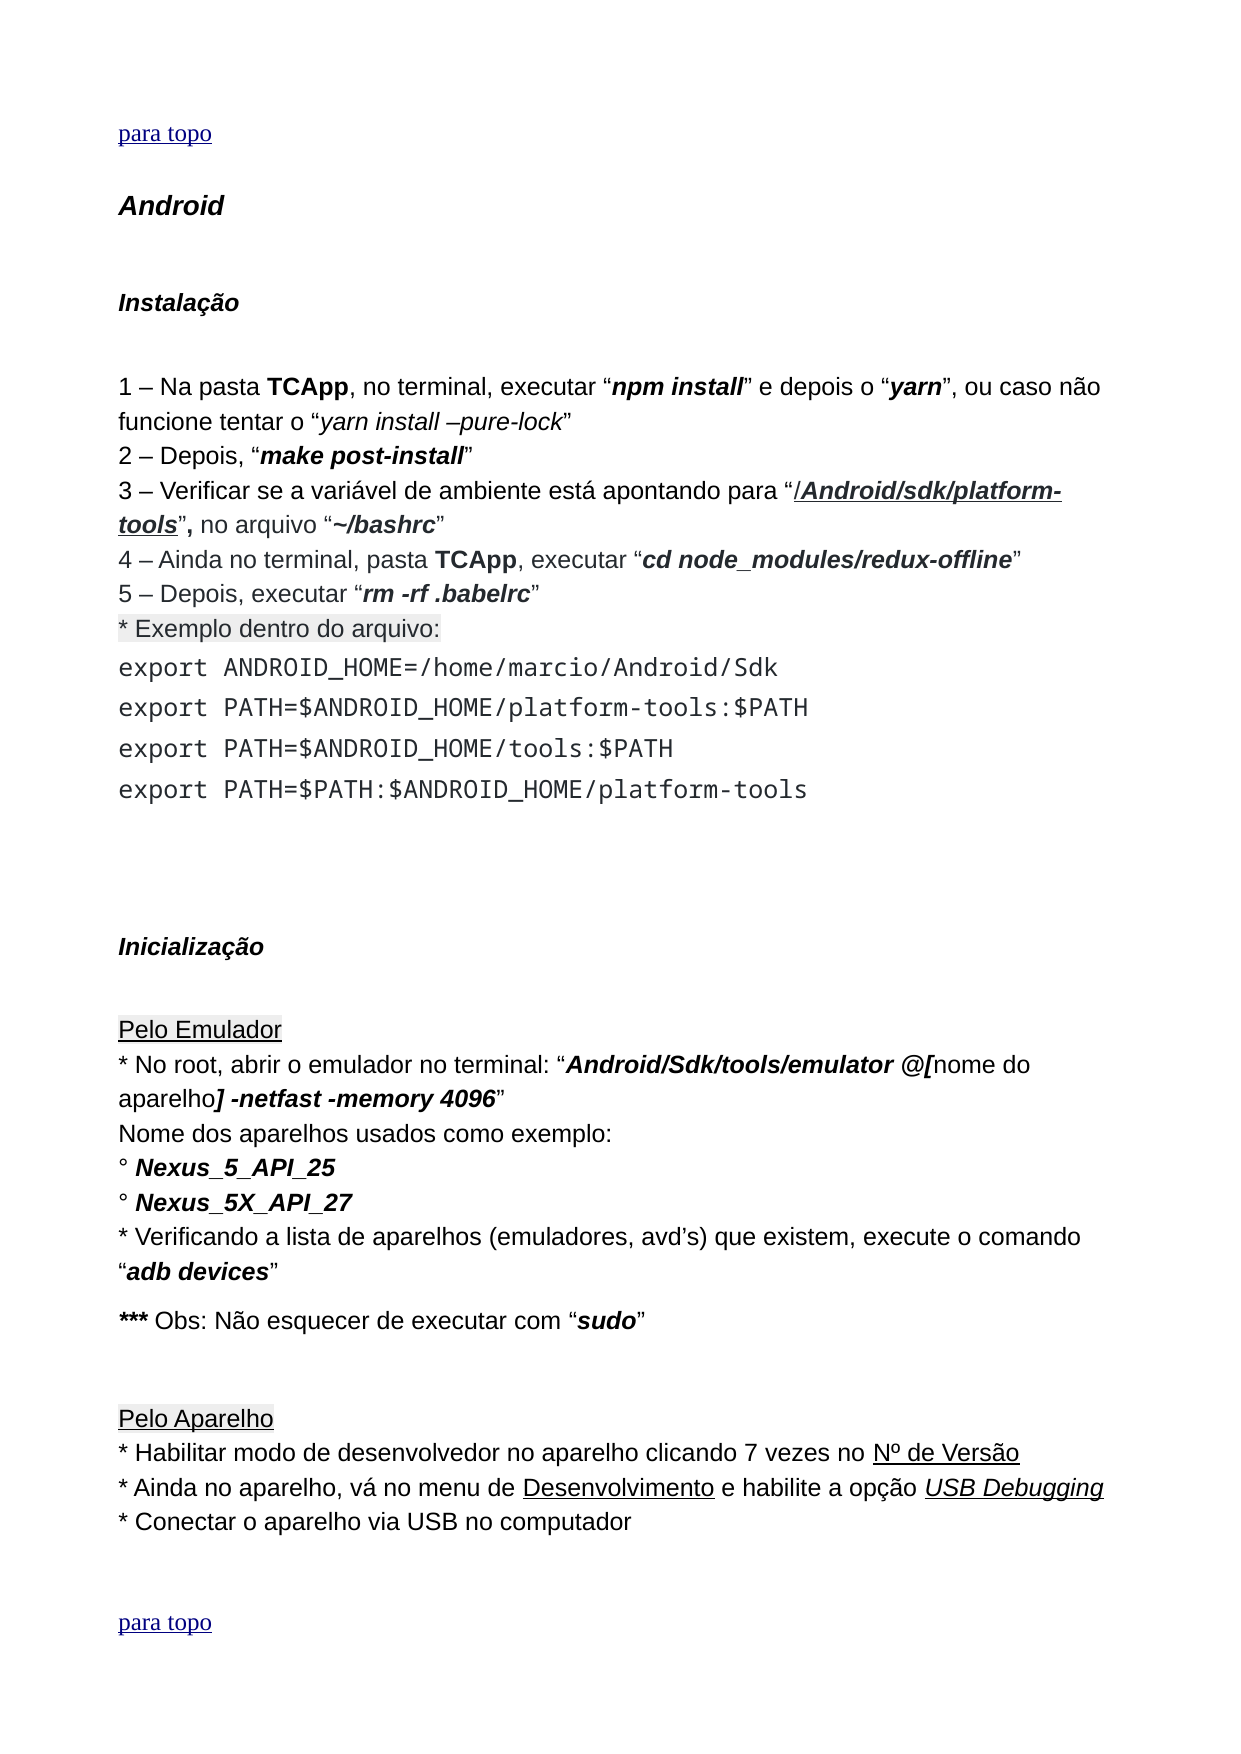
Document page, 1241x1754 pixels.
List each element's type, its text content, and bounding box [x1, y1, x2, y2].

subtitle Android [118, 189, 1122, 221]
text 1 – Na pasta TCApp, no terminal, executar “npm install” e depois o “yarn”, ou caso não funcione tentar o “yarn install –pure-lock” 2 – Depois, “make post-install” 3 – Verificar se a variável de ambiente está apontando para “/Android/sdk/platform-tools”, no arquivo “~/bashrc” 4 – Ainda no terminal, pasta TCApp, executar “cd node_modules/redux-offline” 5 – Depois, executar “rm -rf .babelrc” * Exemplo dentro do arquivo: export ANDROID_HOME=/home/marcio/Android/Sdk export PATH=$ANDROID_HOME/platform-tools:$PATH export PATH=$ANDROID_HOME/tools:$PATH export PATH=$PATH:$ANDROID_HOME/platform-tools [118, 372, 1122, 806]
subtitle Instalação [118, 288, 1122, 317]
text *** Obs: Não esquecer de executar com “sudo” [118, 1306, 1122, 1334]
text Pelo Emulador * No root, abrir o emulador no terminal: “Android/Sdk/tools/emulator @[nome do aparelho] -netfast -memory 4096” Nome dos aparelhos usados como exemplo: ° Nexus_5_API_25 ° Nexus_5X_API_27 * Verificando a lista de aparelhos (emuladores, avd’s) que existem, execute o comando “adb devices” [118, 1015, 1122, 1286]
subtitle Inicialização [118, 932, 1122, 960]
text Pelo Aparelho * Habilitar modo de desenvolvedor no aparelho clicando 7 vezes no Nº de Versão * Ainda no aparelho, vá no menu de Desenvolvimento e habilite a opção USB Debugging * Conectar o aparelho via USB no computador [118, 1404, 1122, 1536]
